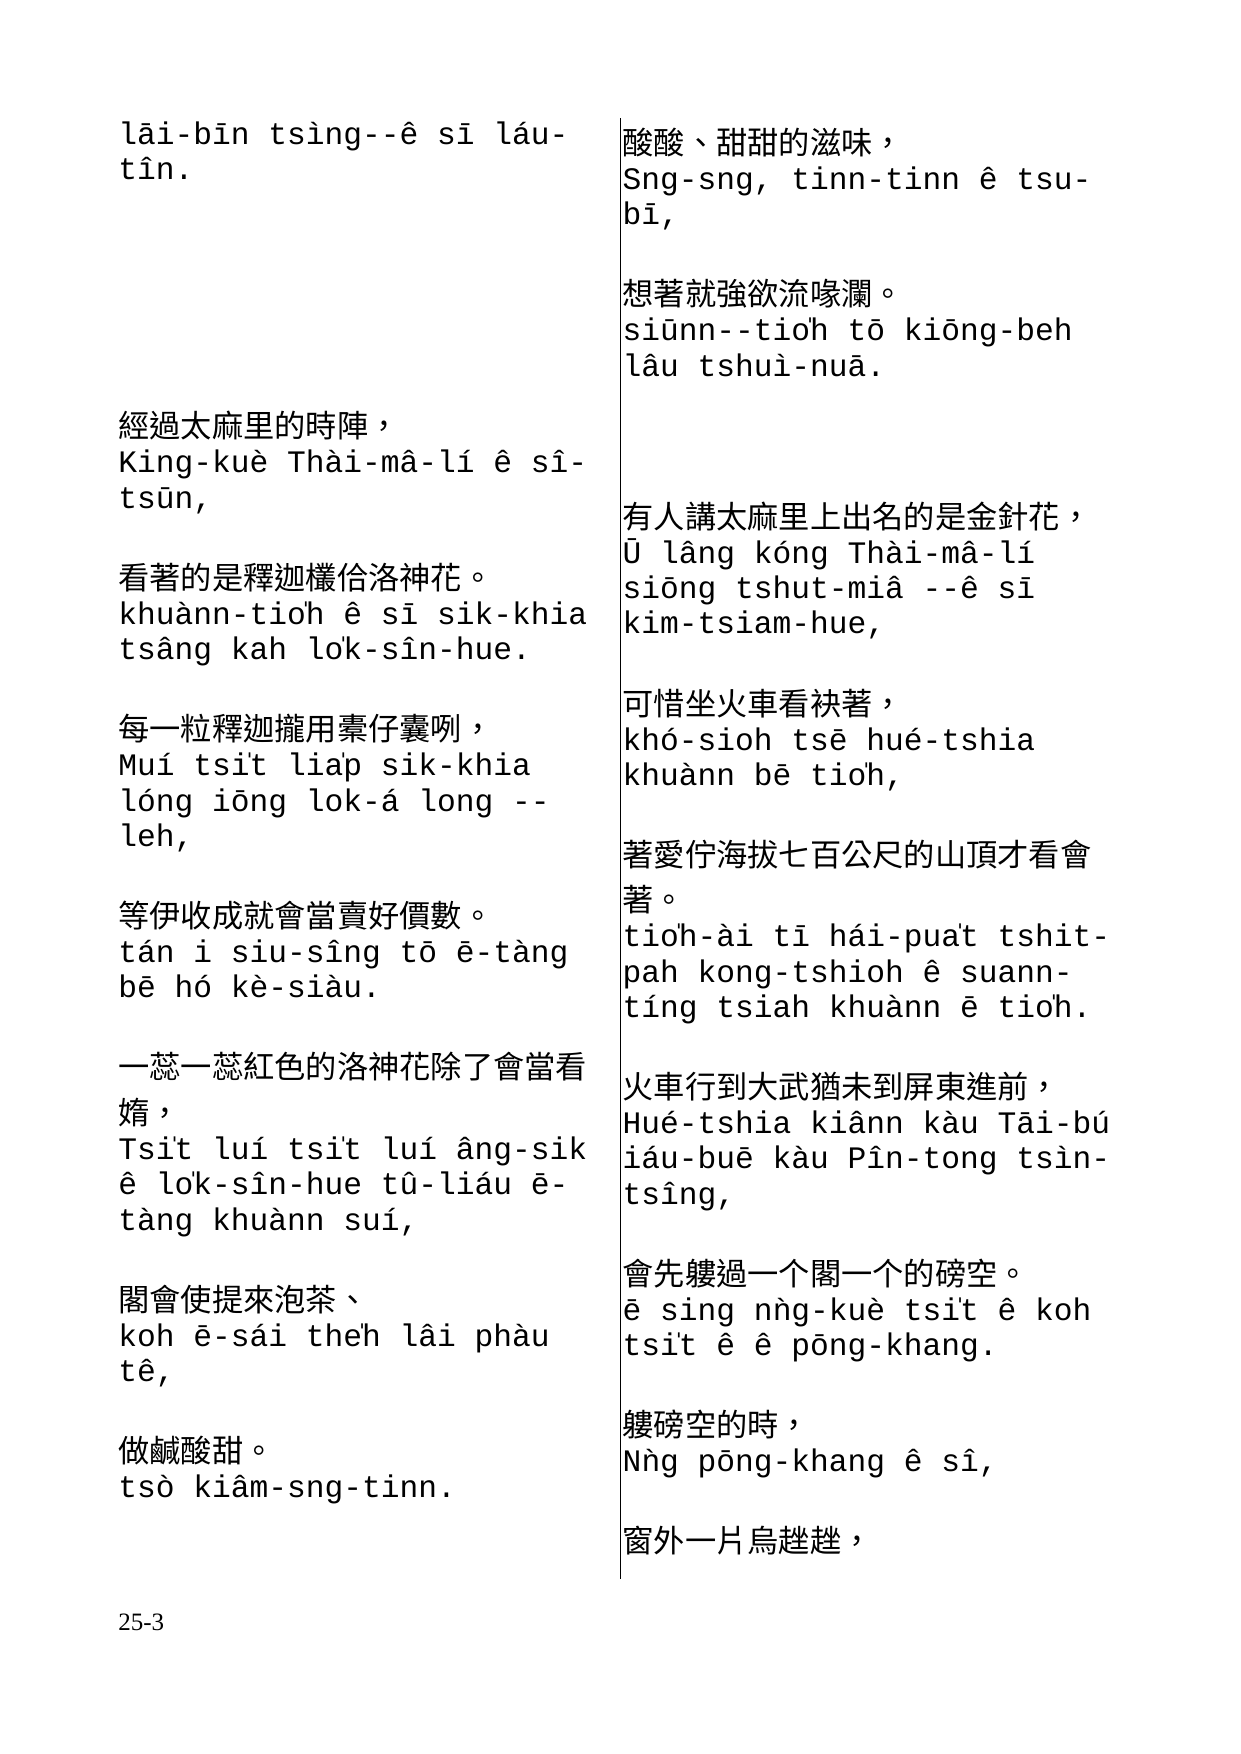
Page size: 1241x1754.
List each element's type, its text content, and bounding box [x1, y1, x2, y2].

text tsò kiâm-sng-tinn. [118, 1471, 618, 1507]
text khuànn-tio̍h ê sī sik-khia tsâng kah lo̍k-sîn-hue. [118, 598, 618, 669]
text 想著就強欲流喙瀾。 [622, 269, 1122, 315]
text ē sing nǹg-kuè tsi̍t ê koh tsi̍t ê ê pōng-khang. [622, 1294, 1122, 1365]
text khó-sioh tsē hué-tshia khuànn bē tio̍h, [622, 724, 1122, 795]
text 看著的是釋迦欉佮洛神花。 [118, 553, 618, 598]
text tán i siu-sîng tō ē-tàng bē hó kè-siàu. [118, 936, 618, 1007]
text King-kuè Thài-mâ-lí ê sî-tsūn, [118, 447, 618, 517]
text 窗外一片烏趖趖， [622, 1517, 1122, 1562]
text 有人講太麻里上出名的是金針花， [622, 492, 1122, 537]
text 可惜坐火車看袂著， [622, 679, 1122, 724]
text siūnn--tio̍h tō kiōng-beh lâu tshuì-nuā. [622, 315, 1122, 386]
text 做鹹酸甜。 [118, 1426, 618, 1471]
text 等伊收成就會當賣好價數。 [118, 891, 618, 936]
text koh ē-sái the̍h lâi phàu tê, [118, 1320, 618, 1391]
text 著愛佇海拔七百公尺的山頂才看會著。 [622, 830, 1122, 921]
text 閣會使提來泡茶、 [118, 1275, 618, 1320]
text 每一粒釋迦攏用橐仔囊咧， [118, 704, 618, 749]
text Sng-sng, tinn-tinn ê tsu-bī, [622, 163, 1122, 234]
text Hué-tshia kiânn kàu Tāi-bú iáu-buē kàu Pîn-tong tsìn-tsîng, [622, 1107, 1122, 1214]
text lāi-bīn tsìng--ê sī láu-tîn. [118, 118, 618, 189]
text 會先軁過一个閣一个的磅空。 [622, 1249, 1122, 1294]
text Nǹg pōng-khang ê sî, [622, 1446, 1122, 1481]
text 經過太麻里的時陣， [118, 401, 618, 447]
text 火車行到大武猶未到屏東進前， [622, 1062, 1122, 1107]
text tio̍h-ài tī hái-pua̍t tshit-pah kong-tshioh ê suann-tíng tsiah khuànn ē tio̍h. [622, 921, 1122, 1027]
text 軁磅空的時， [622, 1401, 1122, 1446]
text Muí tsi̍t lia̍p sik-khia lóng iōng lok-á long --leh, [118, 749, 618, 856]
text 酸酸、甜甜的滋味， [622, 118, 1122, 163]
text 一蕊一蕊紅色的洛神花除了會當看媠， [118, 1043, 618, 1133]
text Ū lâng kóng Thài-mâ-lí siōng tshut-miâ --ê sī kim-tsiam-hue, [622, 537, 1122, 643]
text Tsi̍t luí tsi̍t luí âng-sik ê lo̍k-sîn-hue tû-liáu ē-tàng khuànn suí, [118, 1133, 618, 1239]
